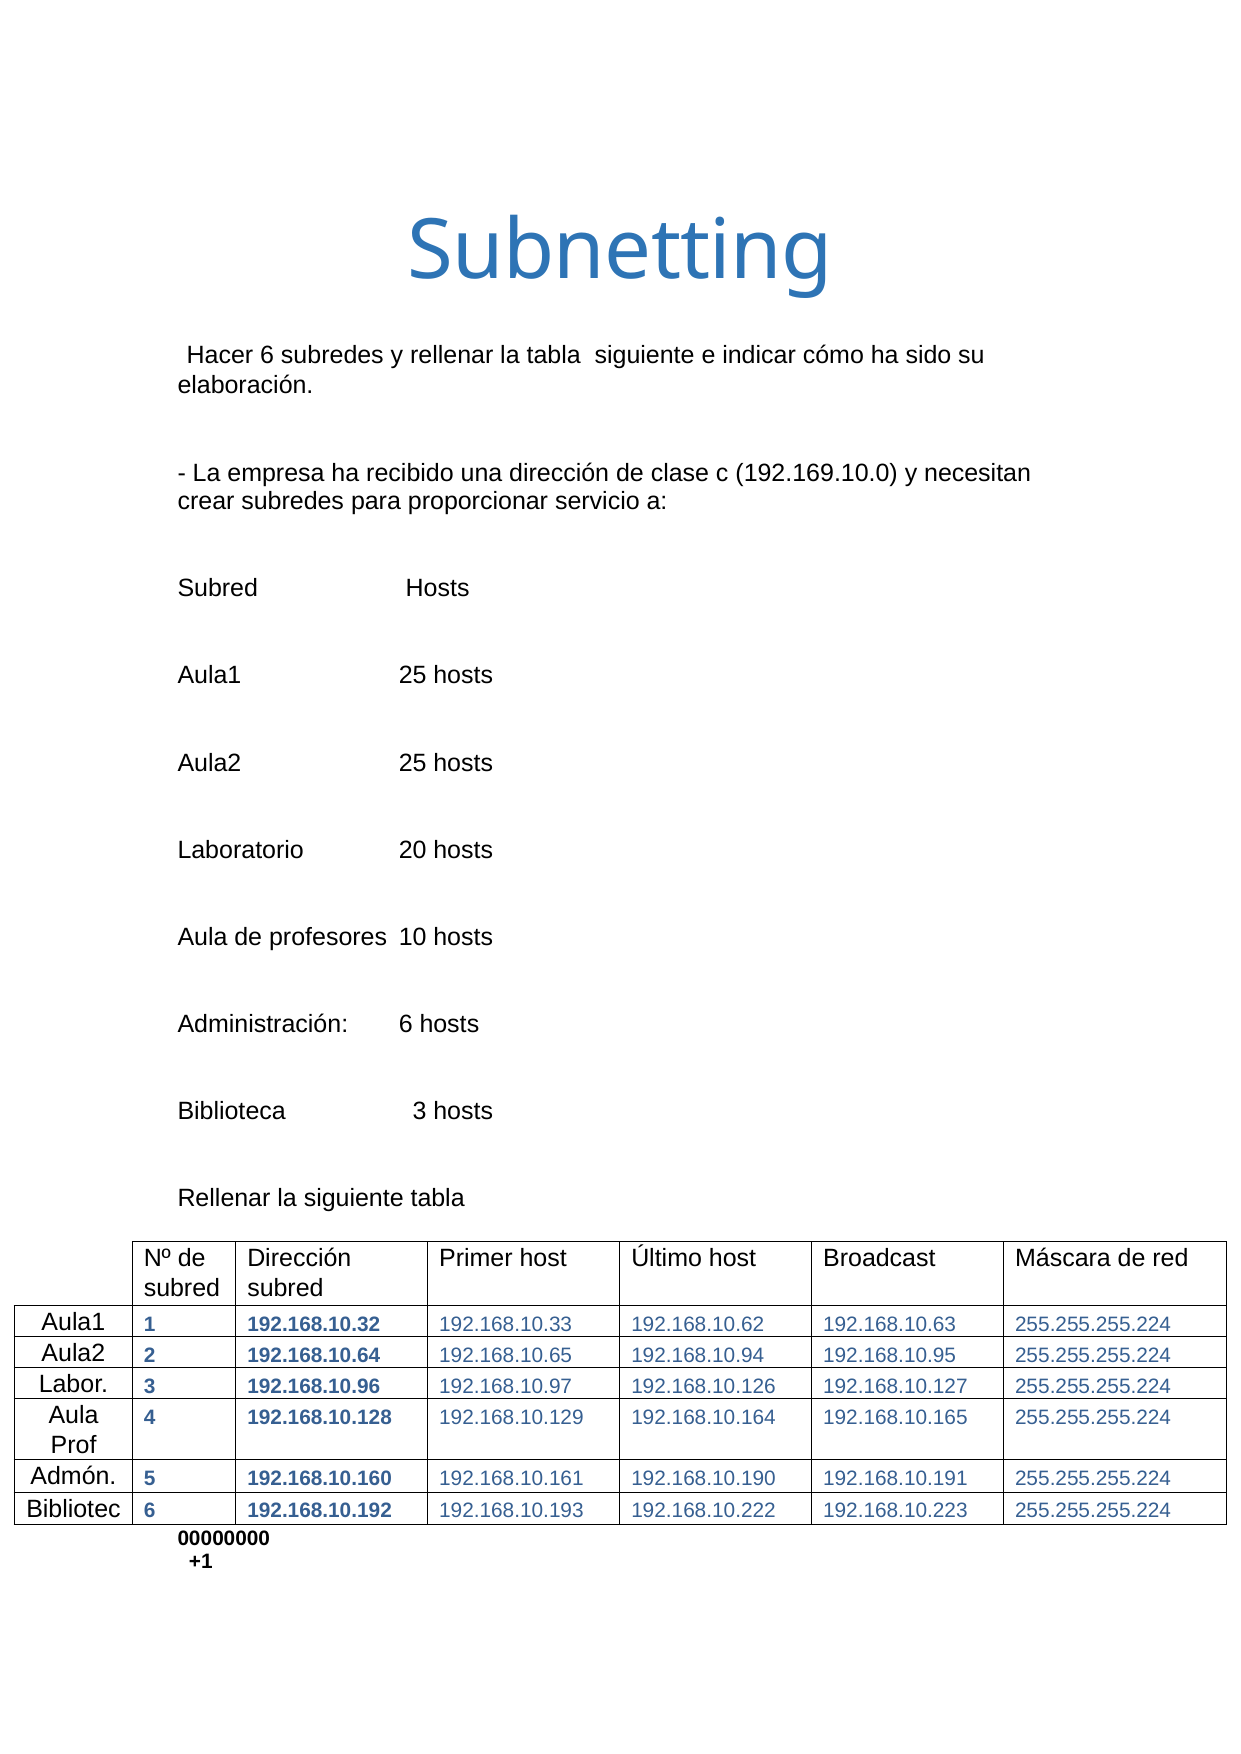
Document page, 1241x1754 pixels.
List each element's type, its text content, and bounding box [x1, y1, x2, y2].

table_cell 192.168.10.95 [812, 1337, 1003, 1367]
table_cell Labor. [15, 1368, 132, 1398]
table_cell 255.255.255.224 [1004, 1306, 1226, 1336]
table_cell 255.255.255.224 [1004, 1337, 1226, 1367]
table_cell 192.168.10.192 [236, 1493, 427, 1524]
table_cell 192.168.10.165 [812, 1399, 1003, 1459]
table_cell Admón. [15, 1460, 132, 1492]
text Subred Hosts [177, 573, 1063, 602]
table_cell 192.168.10.64 [236, 1337, 427, 1367]
table_cell 1 [133, 1306, 235, 1336]
table_cell 255.255.255.224 [1004, 1460, 1226, 1492]
table_cell 3 [133, 1368, 235, 1398]
table_cell Bibliotec [15, 1493, 132, 1524]
table_cell 5 [133, 1460, 235, 1492]
table_cell 192.168.10.126 [620, 1368, 811, 1398]
table_cell Aula2 [15, 1337, 132, 1367]
table_cell 192.168.10.190 [620, 1460, 811, 1492]
table_cell 192.168.10.160 [236, 1460, 427, 1492]
table_cell 6 [133, 1493, 235, 1524]
table_cell 255.255.255.224 [1004, 1493, 1226, 1524]
table_cell 4 [133, 1399, 235, 1459]
table_cell 192.168.10.63 [812, 1306, 1003, 1336]
table_header Último host [620, 1242, 811, 1305]
table_header Broadcast [812, 1242, 1003, 1305]
table_cell 192.168.10.65 [428, 1337, 619, 1367]
text Subnetting [177, 189, 1063, 303]
table_cell 192.168.10.96 [236, 1368, 427, 1398]
table_cell 255.255.255.224 [1004, 1368, 1226, 1398]
table_cell 2 [133, 1337, 235, 1367]
text Aula2 25 hosts [177, 748, 1063, 776]
table_cell 192.168.10.193 [428, 1493, 619, 1524]
table_cell 192.168.10.32 [236, 1306, 427, 1336]
text Aula de profesores 10 hosts [177, 922, 1063, 951]
text Administración: 6 hosts [177, 1009, 1063, 1038]
table_cell 192.168.10.129 [428, 1399, 619, 1459]
text Aula1 25 hosts [177, 661, 1063, 689]
table_cell 192.168.10.97 [428, 1368, 619, 1398]
text Rellenar la siguiente tabla [177, 1183, 1063, 1212]
table_cell 192.168.10.191 [812, 1460, 1003, 1492]
table_cell 192.168.10.161 [428, 1460, 619, 1492]
table_cell Aula Prof [15, 1399, 132, 1459]
text Laboratorio 20 hosts [177, 835, 1063, 863]
table_cell 192.168.10.164 [620, 1399, 811, 1459]
text Hacer 6 subredes y rellenar la tabla siguiente e indicar cómo ha sido su elaboración. [177, 332, 1063, 399]
table_cell 192.168.10.223 [812, 1493, 1003, 1524]
text 00000000 +1 [177, 1525, 1063, 1573]
table_header Nº de subred [133, 1242, 235, 1305]
text - La empresa ha recibido una dirección de clase c (192.169.10.0) y necesitan crear subredes para proporcionar servicio a: [177, 458, 1063, 515]
table_header [14, 1241, 132, 1305]
table_header Dirección subred [236, 1242, 427, 1305]
table_header Máscara de red [1004, 1242, 1226, 1305]
table_cell 192.168.10.62 [620, 1306, 811, 1336]
table_cell 192.168.10.33 [428, 1306, 619, 1336]
table_cell 192.168.10.128 [236, 1399, 427, 1459]
table_header Primer host [428, 1242, 619, 1305]
table_cell 192.168.10.127 [812, 1368, 1003, 1398]
table_cell 255.255.255.224 [1004, 1399, 1226, 1459]
table_cell Aula1 [15, 1306, 132, 1336]
text Biblioteca 3 hosts [177, 1096, 1063, 1125]
table_cell 192.168.10.222 [620, 1493, 811, 1524]
table_cell 192.168.10.94 [620, 1337, 811, 1367]
